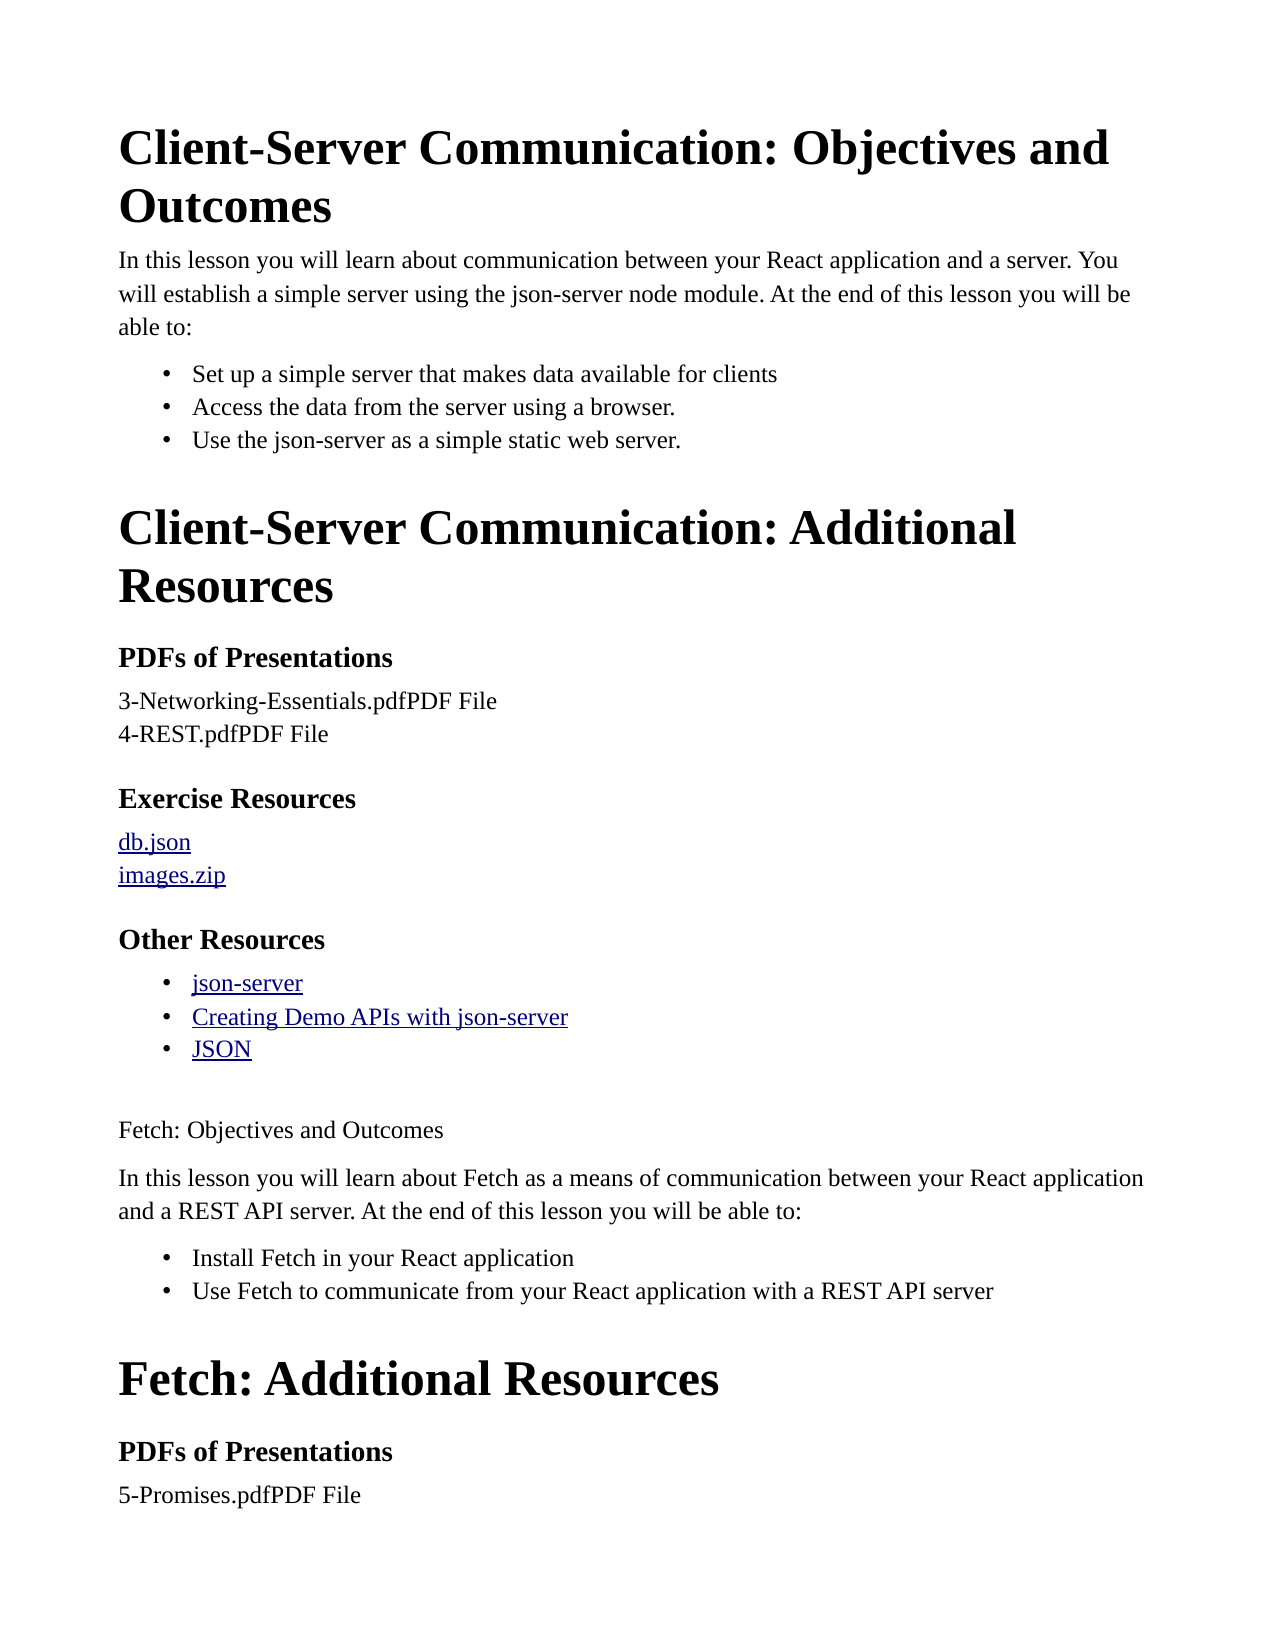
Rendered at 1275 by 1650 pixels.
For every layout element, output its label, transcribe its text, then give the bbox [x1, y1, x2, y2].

list Install Fetch in your React application [162, 1243, 1157, 1272]
text db.json [118, 827, 1157, 856]
list Use the json-server as a simple static web server. [162, 425, 1157, 454]
list json-server [162, 968, 1157, 997]
subtitle Fetch: Additional Resources [118, 1349, 1157, 1407]
text In this lesson you will learn about communication between your React application and a server. You will establish a simple server using the json-server node module. At the end of this lesson you will be able to: [118, 246, 1157, 340]
list Set up a simple server that makes data available for clients [162, 359, 1157, 388]
text In this lesson you will learn about Fetch as a means of communication between your React application and a REST API server. At the end of this lesson you will be able to: [118, 1163, 1157, 1224]
subtitle Client-Server Communication: Objectives and Outcomes [118, 118, 1157, 233]
subtitle PDFs of Presentations [118, 640, 1157, 673]
text Fetch: Objectives and Outcomes [118, 1082, 1157, 1144]
list Creating Demo APIs with json-server [162, 1002, 1157, 1030]
list Use Fetch to communicate from your React application with a REST API server [162, 1276, 1157, 1305]
subtitle Exercise Resources [118, 781, 1157, 815]
text 5-Promises.pdfPDF File [118, 1480, 1157, 1508]
text 4-REST.pdfPDF File [118, 719, 1157, 748]
subtitle Other Resources [118, 922, 1157, 956]
text 3-Networking-Essentials.pdfPDF File [118, 686, 1157, 715]
list JSON [162, 1034, 1157, 1063]
subtitle Client-Server Communication: Additional Resources [118, 498, 1157, 613]
subtitle PDFs of Presentations [118, 1434, 1157, 1467]
list Access the data from the server using a browser. [162, 392, 1157, 421]
text images.zip [118, 860, 1157, 889]
